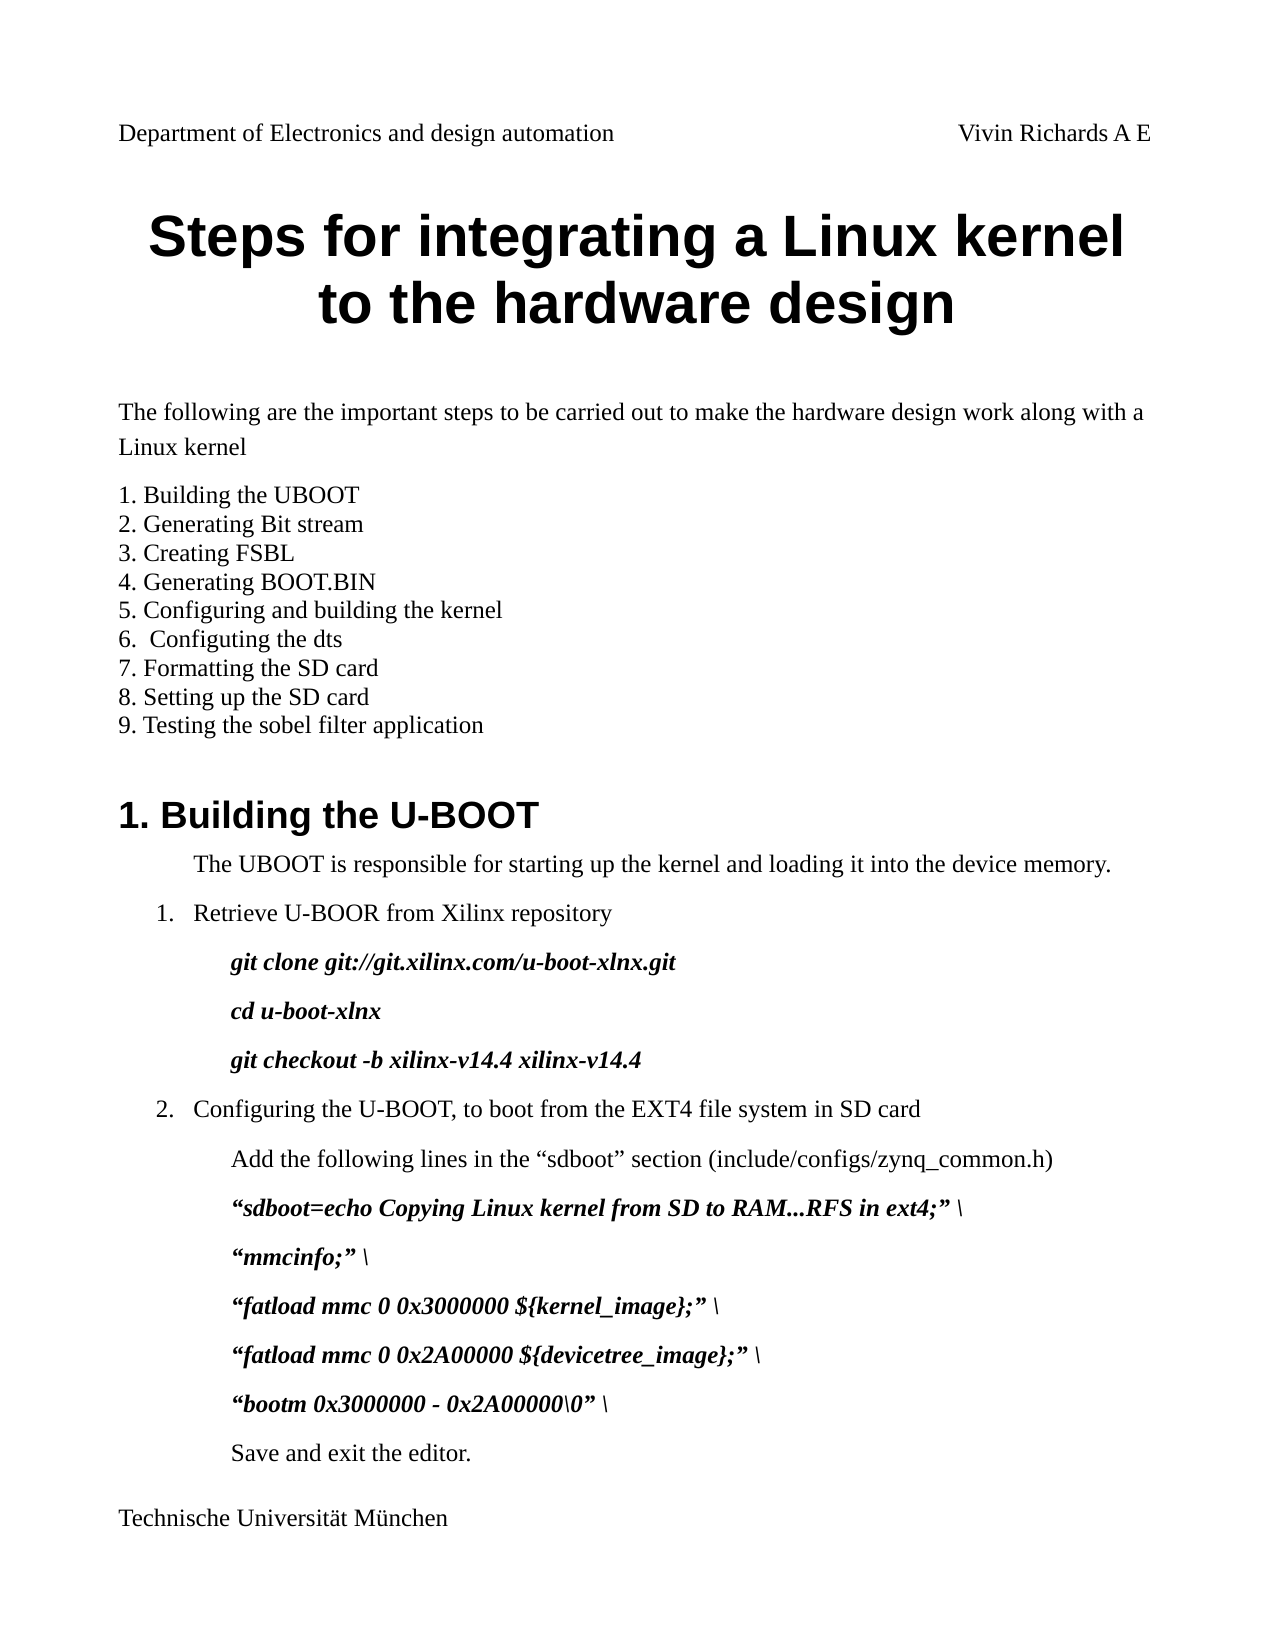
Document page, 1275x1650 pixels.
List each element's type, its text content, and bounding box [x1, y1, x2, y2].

list “mmcinfo;” \ [193, 1242, 1157, 1271]
text 3. Creating FSBL [118, 538, 1157, 567]
list Add the following lines in the “sdboot” section (include/configs/zynq_common.h) [193, 1144, 1157, 1172]
list “bootm 0x3000000 - 0x2A00000\0” \ [193, 1389, 1157, 1418]
text 2. Generating Bit stream [118, 509, 1157, 538]
list “fatload mmc 0 0x3000000 ${kernel_image};” \ [193, 1291, 1157, 1319]
list “sdboot=echo Copying Linux kernel from SD to RAM...RFS in ext4;” \ [193, 1193, 1157, 1221]
text 7. Formatting the SD card [118, 653, 1157, 682]
text 8. Setting up the SD card [118, 682, 1157, 711]
list The UBOOT is responsible for starting up the kernel and loading it into the device memory. [156, 849, 1157, 878]
text 5. Configuring and building the kernel [118, 596, 1157, 624]
subtitle 1. Building the U-BOOT [118, 793, 1157, 837]
text The following are the important steps to be carried out to make the hardware design work along with a Linux kernel [118, 397, 1157, 460]
list Configuring the U-BOOT, to boot from the EXT4 file system in SD card [156, 1094, 1157, 1123]
title Steps for integrating a Linux kernel to the hardware design [118, 201, 1157, 336]
list cd u-boot-xlnx [193, 996, 1157, 1025]
list Retrieve U-BOOR from Xilinx repository [156, 898, 1157, 927]
text 4. Generating BOOT.BIN [118, 567, 1157, 596]
list git clone git://git.xilinx.com/u-boot-xlnx.git [193, 947, 1157, 976]
text 9. Testing the sobel filter application [118, 711, 1157, 739]
text 1. Building the UBOOT [118, 481, 1157, 509]
list git checkout -b xilinx-v14.4 xilinx-v14.4 [193, 1046, 1157, 1074]
list Save and exit the editor. [193, 1438, 1157, 1467]
text 6. Configuting the dts [118, 624, 1157, 653]
list “fatload mmc 0 0x2A00000 ${devicetree_image};” \ [193, 1340, 1157, 1369]
